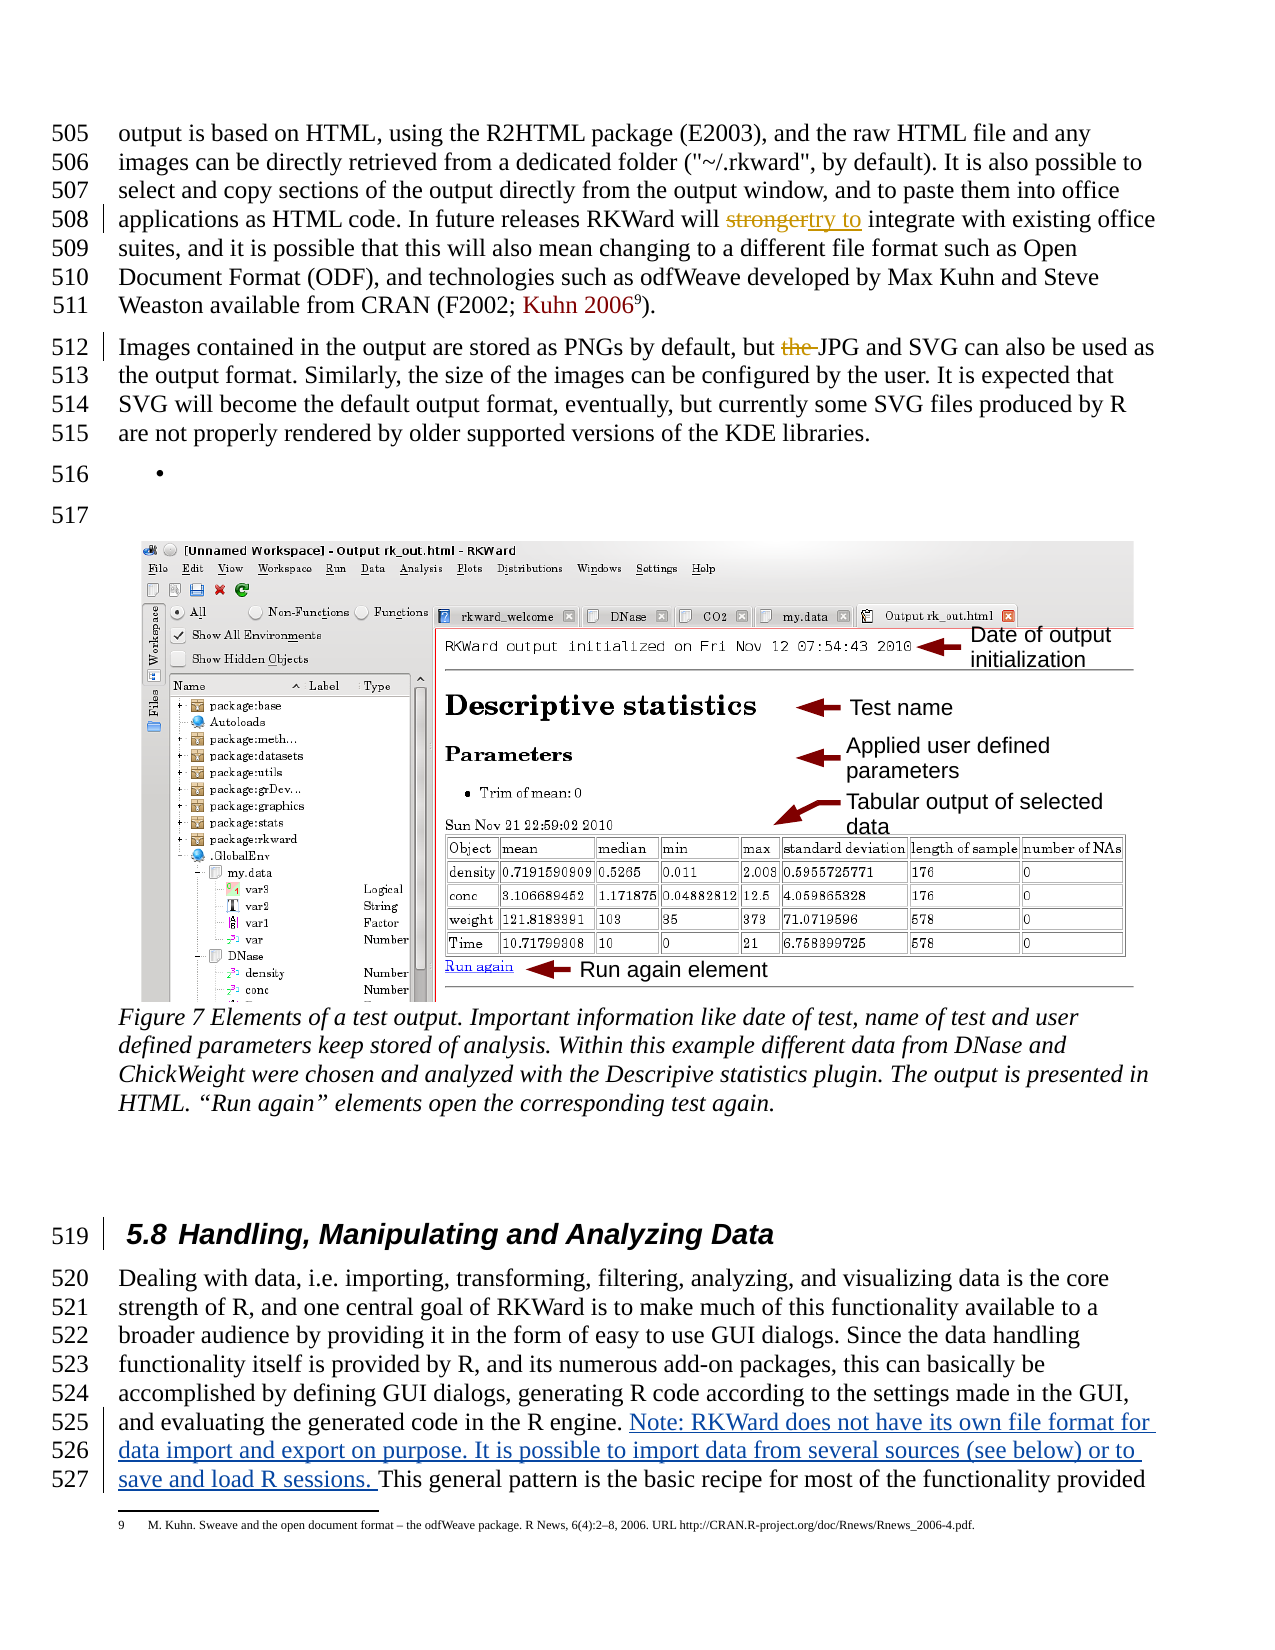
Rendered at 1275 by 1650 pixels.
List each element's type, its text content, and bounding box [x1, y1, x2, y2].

text output is based on HTML, using the R2HTML package (E2003), and the raw HTML file and any images can be directly retrieved from a dedicated folder ("~/.rkward", by default). It is also possible to select and copy sections of the output directly from the output window, and to paste them into office applications as HTML code. In future releases RKWard will try to integrate with existing office suites, and it is possible that this will also mean changing to a different file format such as Open Document Format (ODF), and technologies such as odfWeave developed by Max Kuhn and Steve Weaston available from CRAN (F2002; Kuhn 2006). [118, 118, 1157, 319]
text Figure 7 Elements of a test output. Important information like date of test, name of test and user defined parameters keep stored of analysis. Within this example different data from DNase and ChickWeight were chosen and analyzed with the Descripive statistics plugin. The output is presented in HTML. “Run again” elements open the corresponding test again. [118, 554, 1157, 1117]
text M. Kuhn. Sweave and the open document format – the odfWeave package. R News, 6(4):2–8, 2006. URL http://CRAN.R-project.org/doc/Rnews/Rnews_2006-4.pdf. [118, 1517, 1157, 1532]
subtitle Handling, Manipulating and Analyzing Data [118, 1217, 1157, 1250]
text Dealing with data, i.e. importing, transforming, filtering, analyzing, and visualizing data is the core strength of R, and one central goal of RKWard is to make much of this functionality available to a broader audience by providing it in the form of easy to use GUI dialogs. Since the data handling functionality itself is provided by R, and its numerous add-on packages, this can basically be accomplished by defining GUI dialogs, generating R code according to the settings made in the GUI, and evaluating the generated code in the R engine. Note: RKWard does not have its own file format for data import and export on purpose. It is possible to import data from several sources (see below) or to save and load R sessions. This general pattern is the basic recipe for most of the functionality provided [118, 1263, 1157, 1493]
text Images contained in the output are stored as PNGs by default, but JPG and SVG can also be used as the output format. Similarly, the size of the images can be configured by the user. It is expected that SVG will become the default output format, eventually, but currently some SVG files produced by R are not properly rendered by older supported versions of the KDE libraries. [118, 332, 1157, 447]
